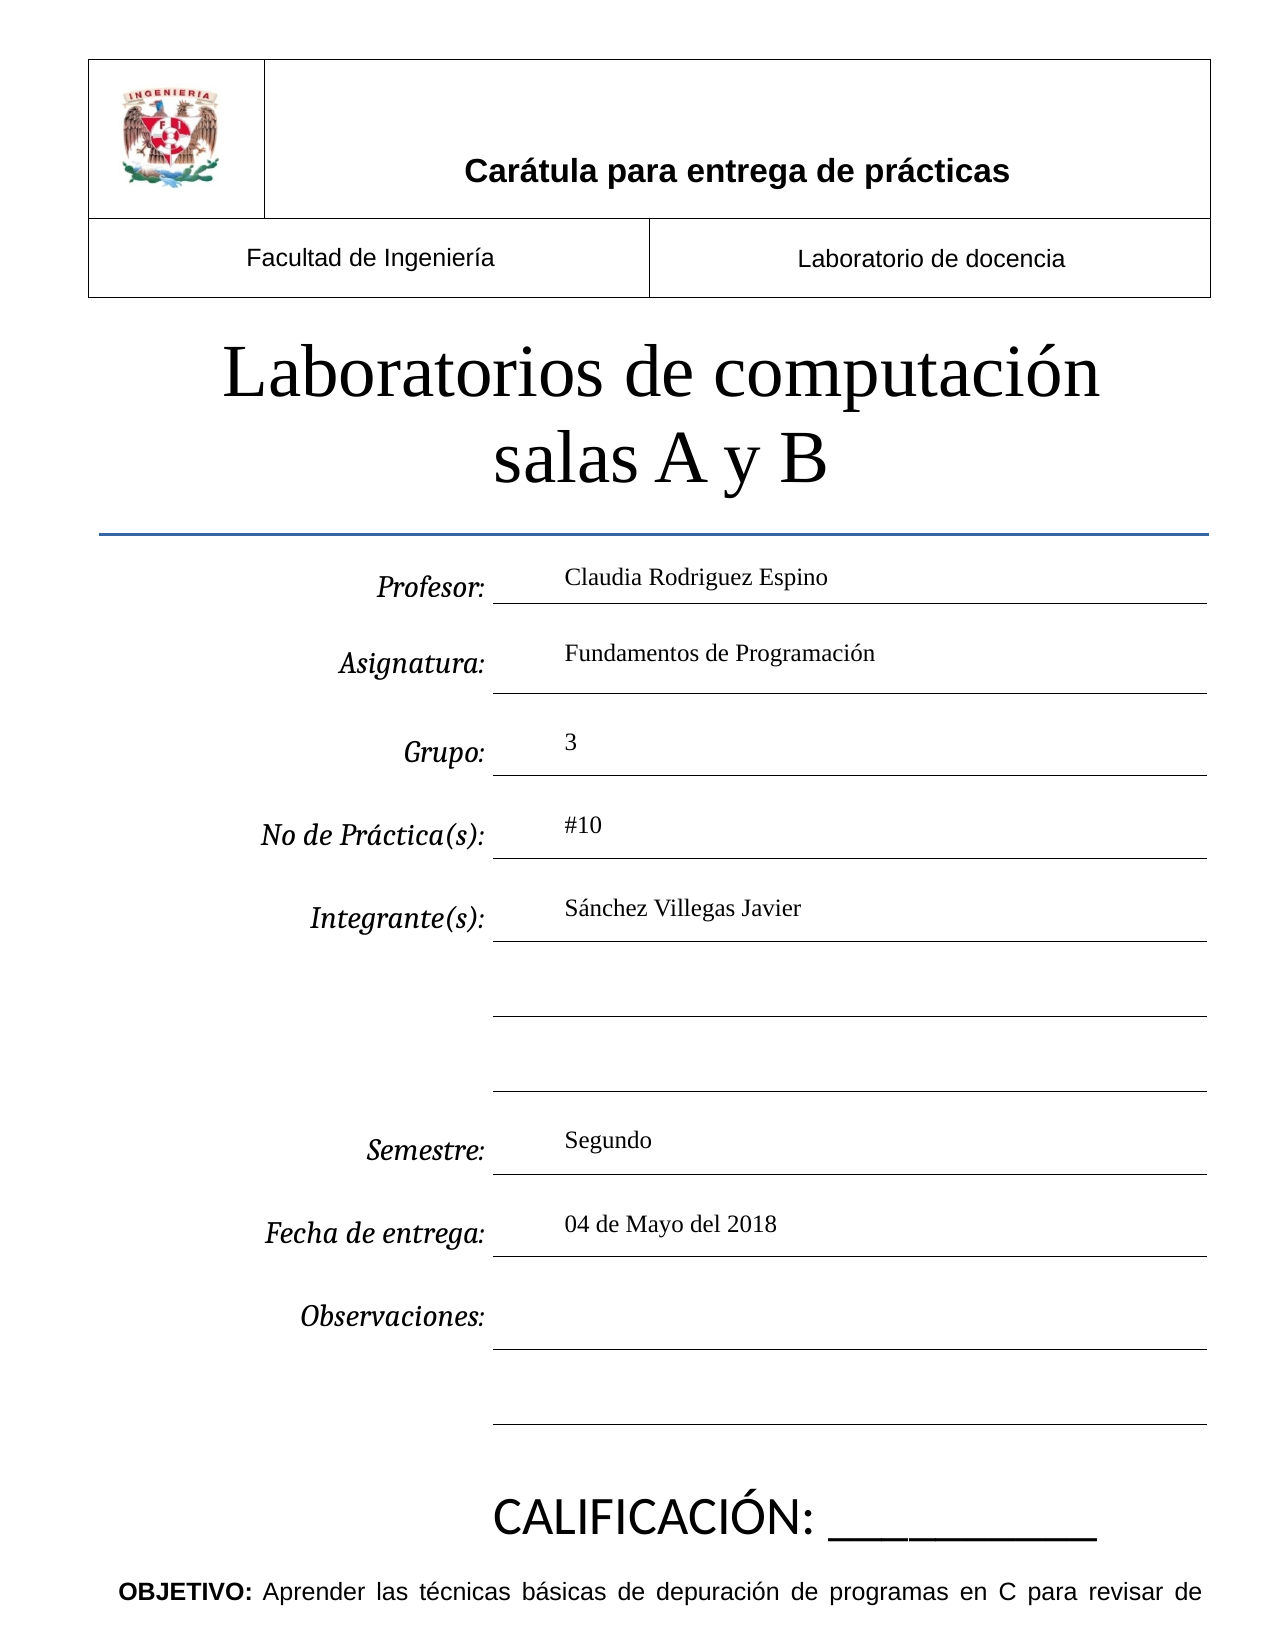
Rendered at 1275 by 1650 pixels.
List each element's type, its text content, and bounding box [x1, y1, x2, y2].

table_cell Facultad de Ingeniería [89, 219, 649, 297]
table_cell 3 [493, 694, 1207, 775]
table_cell Asignatura: [118, 603, 493, 692]
table_header [493, 528, 1207, 533]
table_cell No de Práctica(s): [118, 775, 493, 858]
table_header [118, 528, 493, 533]
table_cell Segundo [493, 1092, 1207, 1174]
table_header [89, 60, 264, 217]
text CALIFICACIÓN: __________ [118, 1482, 1205, 1548]
text OBJETIVO: Aprender las técnicas básicas de depuración de programas en C para revisar de [118, 1577, 1205, 1606]
table_header Carátula para entrega de prácticas [265, 60, 1210, 217]
table_cell #10 [493, 776, 1207, 858]
table_cell Integrante(s): [118, 858, 493, 941]
table_cell [118, 1016, 493, 1091]
table_cell [493, 1017, 1207, 1091]
text Laboratorios de computación [118, 326, 1205, 413]
table_cell [493, 1257, 1207, 1349]
table_cell 04 de Mayo del 2018 [493, 1175, 1207, 1256]
table_cell Sánchez Villegas Javier [493, 859, 1207, 941]
table_cell [118, 941, 493, 1016]
table_cell [493, 942, 1207, 1016]
table_cell Observaciones: [118, 1256, 493, 1349]
table_cell Grupo: [118, 693, 493, 775]
table_cell [118, 1349, 493, 1424]
text salas A y B [118, 413, 1205, 499]
table_header Profesor: [118, 536, 493, 603]
table_cell Laboratorio de docencia [650, 219, 1210, 297]
table_header Claudia Rodriguez Espino [493, 536, 1207, 603]
table_cell [493, 1350, 1207, 1424]
table_cell Fecha de entrega: [118, 1174, 493, 1256]
table_cell Semestre: [118, 1091, 493, 1174]
table_cell Fundamentos de Programación [493, 604, 1207, 692]
